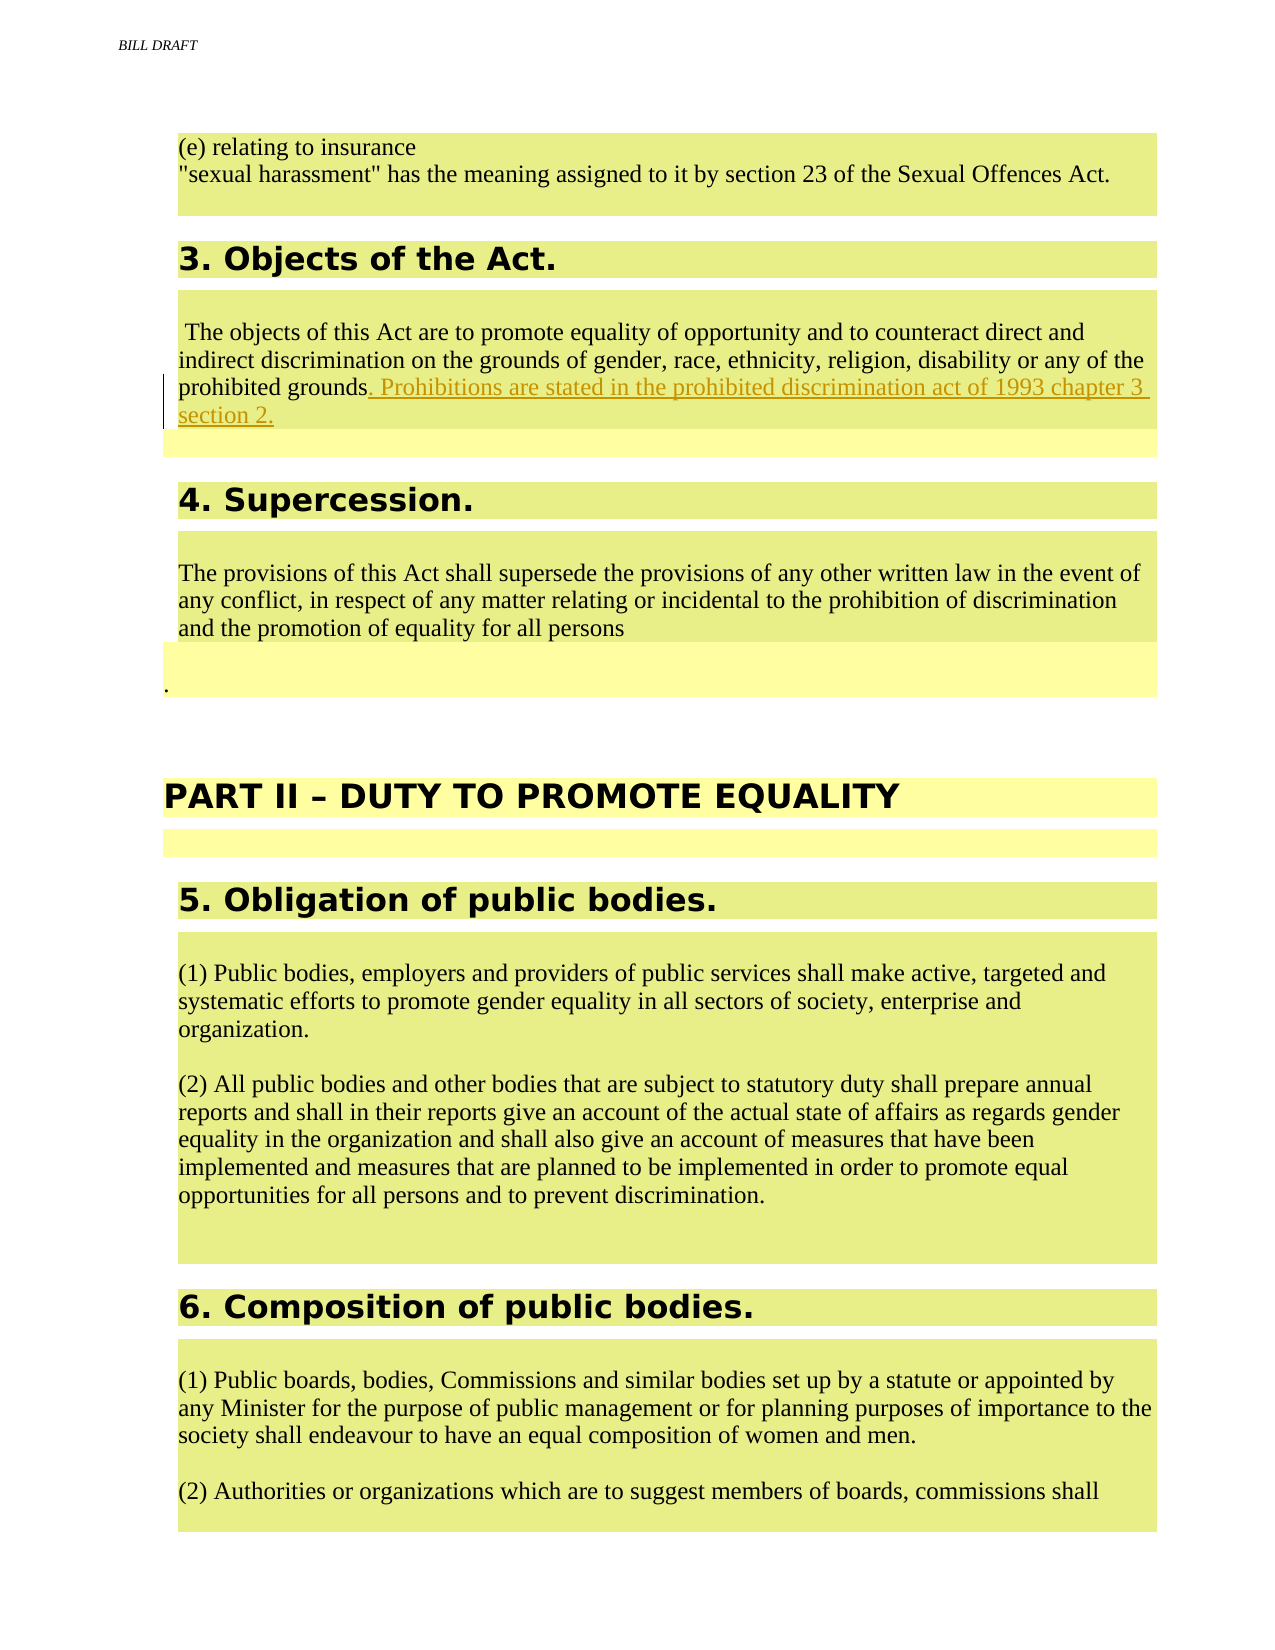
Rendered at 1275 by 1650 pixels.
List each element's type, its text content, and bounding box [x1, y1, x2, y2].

text (2) Authorities or organizations which are to suggest members of boards, commissions shall [178, 1477, 1157, 1505]
text "sexual harassment" has the meaning assigned to it by section 23 of the Sexual Offences Act. [178, 161, 1157, 188]
text (1) Public bodies, employers and providers of public services shall make active, targeted and systematic efforts to promote gender equality in all sectors of society, enterprise and organization. [178, 959, 1157, 1042]
text (2) All public bodies and other bodies that are subject to statutory duty shall prepare annual reports and shall in their reports give an account of the actual state of affairs as regards gender equality in the organization and shall also give an account of measures that have been implemented and measures that are planned to be implemented in order to promote equal opportunities for all persons and to prevent discrimination. [178, 1070, 1157, 1209]
subtitle 4. Supercession. [178, 482, 1157, 519]
subtitle 6. Composition of public bodies. [178, 1289, 1157, 1326]
text The objects of this Act are to promote equality of opportunity and to counteract direct and indirect discrimination on the grounds of gender, race, ethnicity, religion, disability or any of the prohibited grounds. Prohibitions are stated in the prohibited discrimination act of 1993 chapter 3 section 2. [178, 290, 1157, 429]
text (e) relating to insurance [178, 133, 1157, 161]
subtitle 5. Obligation of public bodies. [178, 882, 1157, 919]
subtitle 3. Objects of the Act. [178, 241, 1157, 278]
text (1) Public boards, bodies, Commissions and similar bodies set up by a statute or appointed by any Minister for the purpose of public management or for planning purposes of importance to the society shall endeavour to have an equal composition of women and men. [178, 1338, 1157, 1449]
text The provisions of this Act shall supersede the provisions of any other written law in the event of any conflict, in respect of any matter relating or incidental to the prohibition of discrimination and the promotion of equality for all persons [178, 559, 1157, 642]
subtitle PART II – DUTY TO PROMOTE EQUALITY [163, 778, 1157, 817]
text . [163, 670, 1157, 697]
